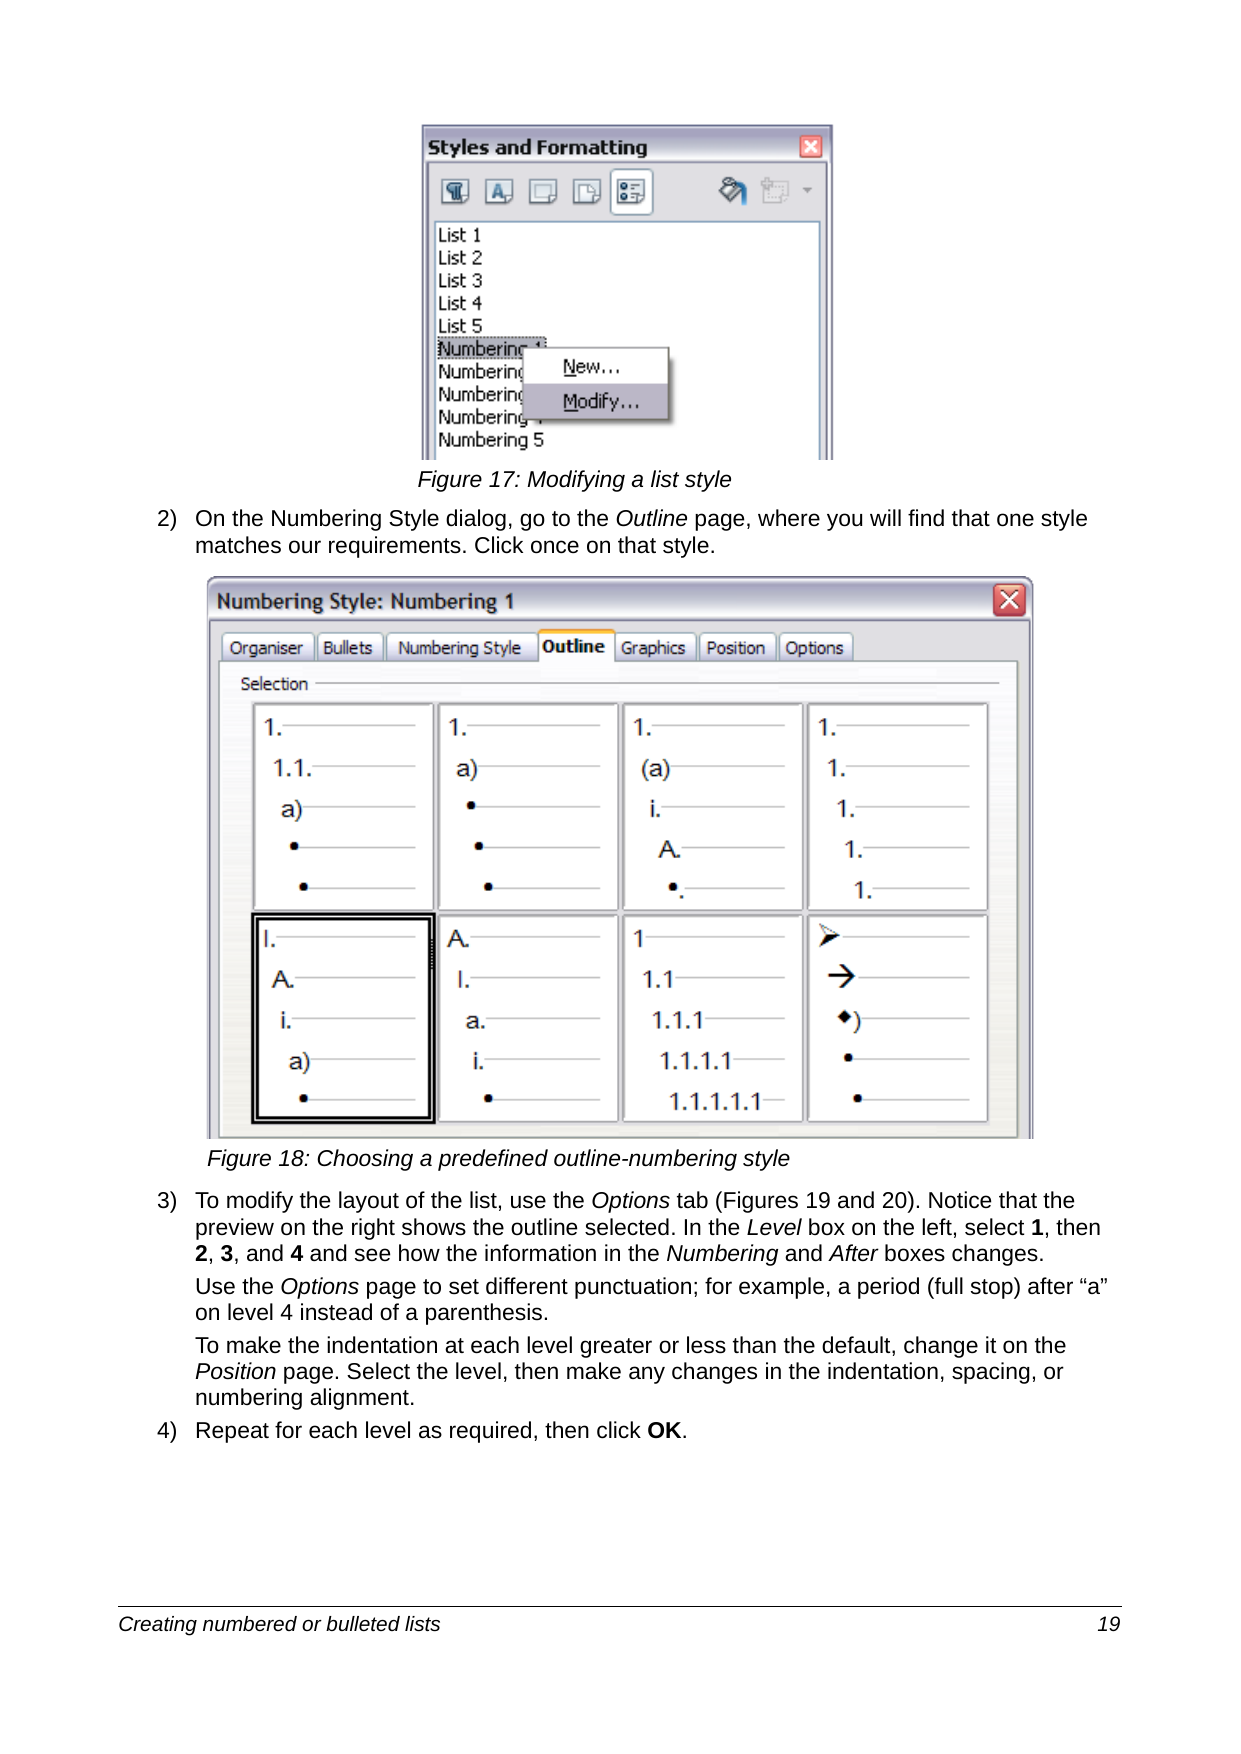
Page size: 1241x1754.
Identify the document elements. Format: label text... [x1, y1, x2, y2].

list Repeat for each level as required, then click OK. [177, 1417, 1122, 1443]
text Figure 18: Choosing a predefined outline-numbering style [207, 1145, 1033, 1171]
list On the Numbering Style dialog, go to the Outline page, where you will find that one style matches our requirements. Click once on that style. [177, 505, 1122, 558]
list To make the indentation at each level greater or less than the default, change it on the Position page. Select the level, then make any changes in the indentation, spacing, or numbering alignment. [195, 1332, 1122, 1411]
text Figure 17: Modifying a list style [417, 466, 835, 492]
picture [206, 576, 1034, 1139]
list To modify the layout of the list, use the Options tab (Figures 19 and 20). Notice that the preview on the right shows the outline selected. In the Level box on the left, select 1, then 2, 3, and 4 and see how the information in the Numbering and After boxes changes. [177, 1187, 1122, 1266]
list Use the Options page to set different punctuation; for example, a period (full stop) after “a” on level 4 instead of a parenthesis. [195, 1273, 1122, 1325]
picture [417, 118, 835, 460]
